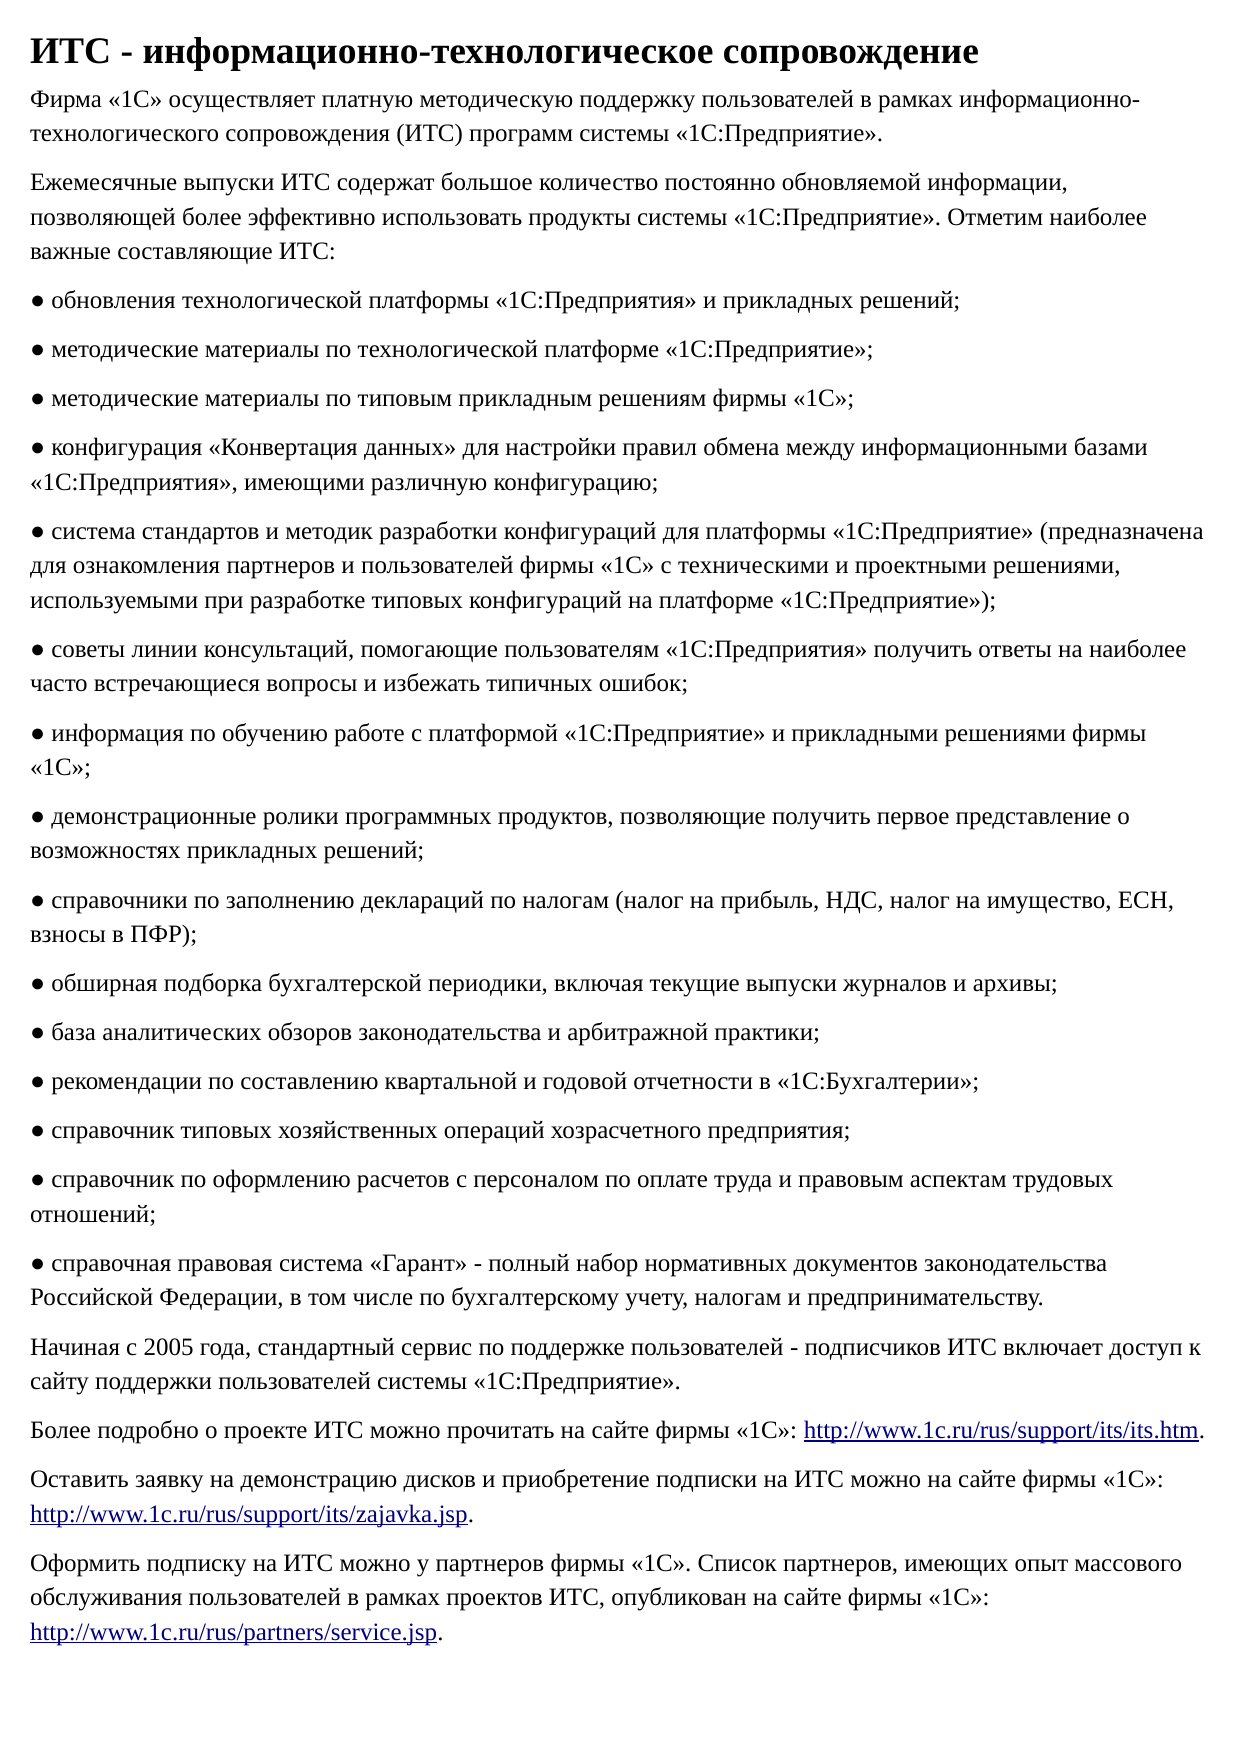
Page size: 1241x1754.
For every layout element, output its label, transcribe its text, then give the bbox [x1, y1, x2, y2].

text ● конфигурация «Конвертация данных» для настройки правил обмена между информационными базами «1С:Предприятия», имеющими различную конфигурацию; [30, 432, 1211, 496]
text ● справочник типовых хозяйственных операций хозрасчетного предприятия; [30, 1115, 1211, 1144]
text Фирма «1С» осуществляет платную методическую поддержку пользователей в рамках информационно-технологического сопровождения (ИТС) программ системы «1С:Предприятие». [30, 84, 1211, 147]
text Ежемесячные выпуски ИТС содержат большое количество постоянно обновляемой информации, позволяющей более эффективно использовать продукты системы «1С:Предприятие». Отметим наиболее важные составляющие ИТС: [30, 167, 1211, 265]
text ● справочники по заполнению деклараций по налогам (налог на прибыль, НДС, налог на имущество, ЕСН, взносы в ПФР); [30, 885, 1211, 948]
text ● база аналитических обзоров законодательства и арбитражной практики; [30, 1017, 1211, 1046]
text ● обновления технологической платформы «1С:Предприятия» и прикладных решений; [30, 285, 1211, 314]
text Оформить подписку на ИТС можно у партнеров фирмы «1С». Список партнеров, имеющих опыт массового обслуживания пользователей в рамках проектов ИТС, опубликован на сайте фирмы «1С»: http://www.1c.ru/rus/partners/service.jsp. [30, 1548, 1211, 1645]
text ● обширная подборка бухгалтерской периодики, включая текущие выпуски журналов и архивы; [30, 968, 1211, 997]
text Начиная с 2005 года, стандартный сервис по поддержке пользователей ‑ подписчиков ИТС включает доступ к сайту поддержки пользователей системы «1С:Предприятие». [30, 1332, 1211, 1395]
text ● информация по обучению работе с платформой «1С:Предприятие» и прикладными решениями фирмы «1С»; [30, 718, 1211, 781]
text ● справочник по оформлению расчетов с персоналом по оплате труда и правовым аспектам трудовых отношений; [30, 1164, 1211, 1228]
text ● справочная правовая система «Гарант» ‑ полный набор нормативных документов законодательства Российской Федерации, в том числе по бухгалтерскому учету, налогам и предпринимательству. [30, 1248, 1211, 1311]
text ● рекомендации по составлению квартальной и годовой отчетности в «1С:Бухгалтерии»; [30, 1066, 1211, 1095]
text ● советы линии консультаций, помогающие пользователям «1С:Предприятия» получить ответы на наиболее часто встречающиеся вопросы и избежать типичных ошибок; [30, 634, 1211, 697]
text Более подробно о проекте ИТС можно прочитать на сайте фирмы «1С»: http://www.1c.ru/rus/support/its/its.htm. [30, 1415, 1211, 1444]
text ● методические материалы по типовым прикладным решениям фирмы «1С»; [30, 383, 1211, 412]
text ● методические материалы по технологической платформе «1С:Предприятие»; [30, 334, 1211, 363]
text Оставить заявку на демонстрацию дисков и приобретение подписки на ИТС можно на сайте фирмы «1С»: http://www.1c.ru/rus/support/its/zajavka.jsp. [30, 1464, 1211, 1527]
text ● демонстрационные ролики программных продуктов, позволяющие получить первое представление о возможностях прикладных решений; [30, 801, 1211, 864]
text ● система стандартов и методик разработки конфигураций для платформы «1С:Предприятие» (предназначена для ознакомления партнеров и пользователей фирмы «1С» с техническими и проектными решениями, используемыми при разработке типовых конфигураций на платформе «1С:Предприятие»); [30, 516, 1211, 614]
subtitle ИТС ‑ информационно-технологическое сопровождение [30, 28, 1211, 71]
